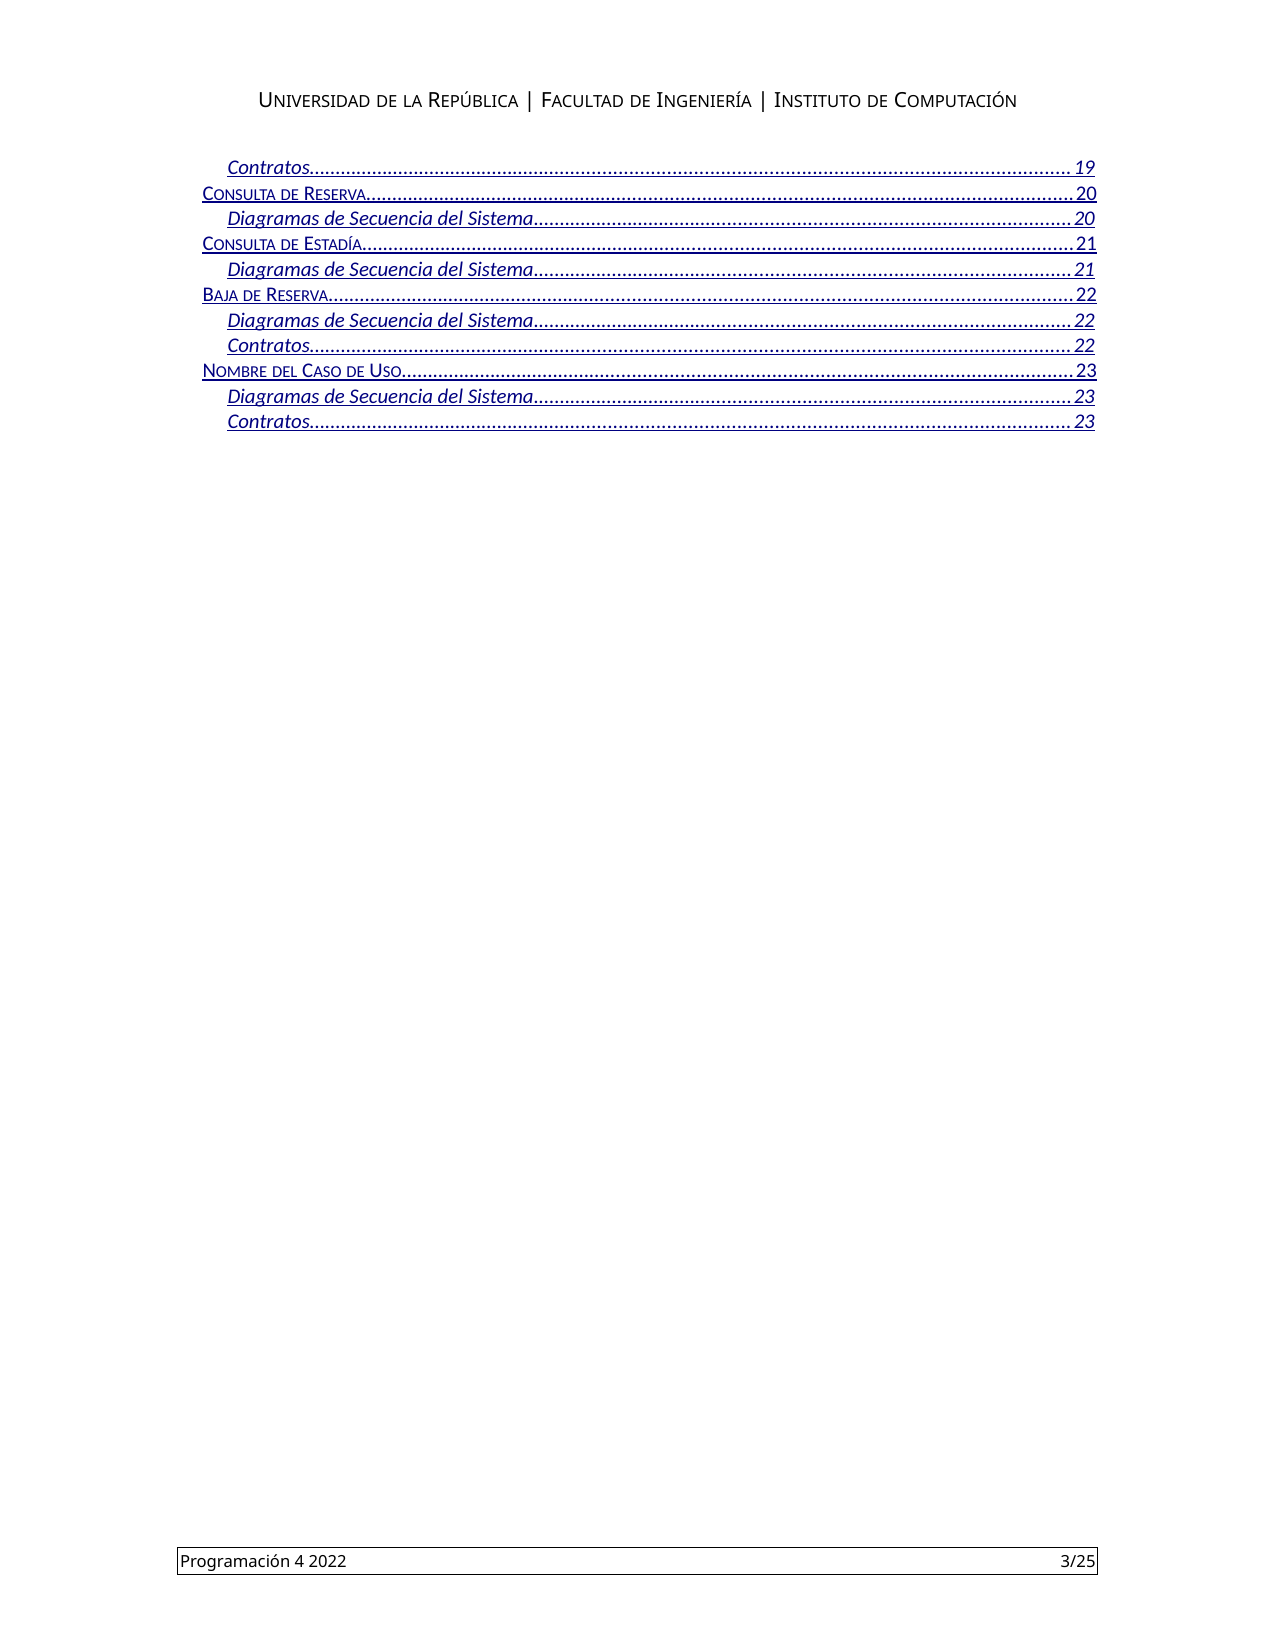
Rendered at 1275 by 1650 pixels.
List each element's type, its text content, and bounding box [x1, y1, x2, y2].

text Contratos 23 [227, 408, 1098, 434]
text Consulta de Reserva 20 [202, 180, 1098, 205]
text Diagramas de Secuencia del Sistema 23 [227, 383, 1098, 408]
text Diagramas de Secuencia del Sistema 20 [227, 205, 1098, 231]
text Nombre del Caso de Uso 23 [202, 358, 1098, 383]
text Diagramas de Secuencia del Sistema 22 [227, 307, 1098, 332]
text Baja de Reserva 22 [202, 281, 1098, 307]
text Consulta de Estadía 21 [202, 231, 1098, 256]
text Contratos 22 [227, 332, 1098, 358]
text Contratos 19 [227, 154, 1098, 180]
text Diagramas de Secuencia del Sistema 21 [227, 256, 1098, 281]
